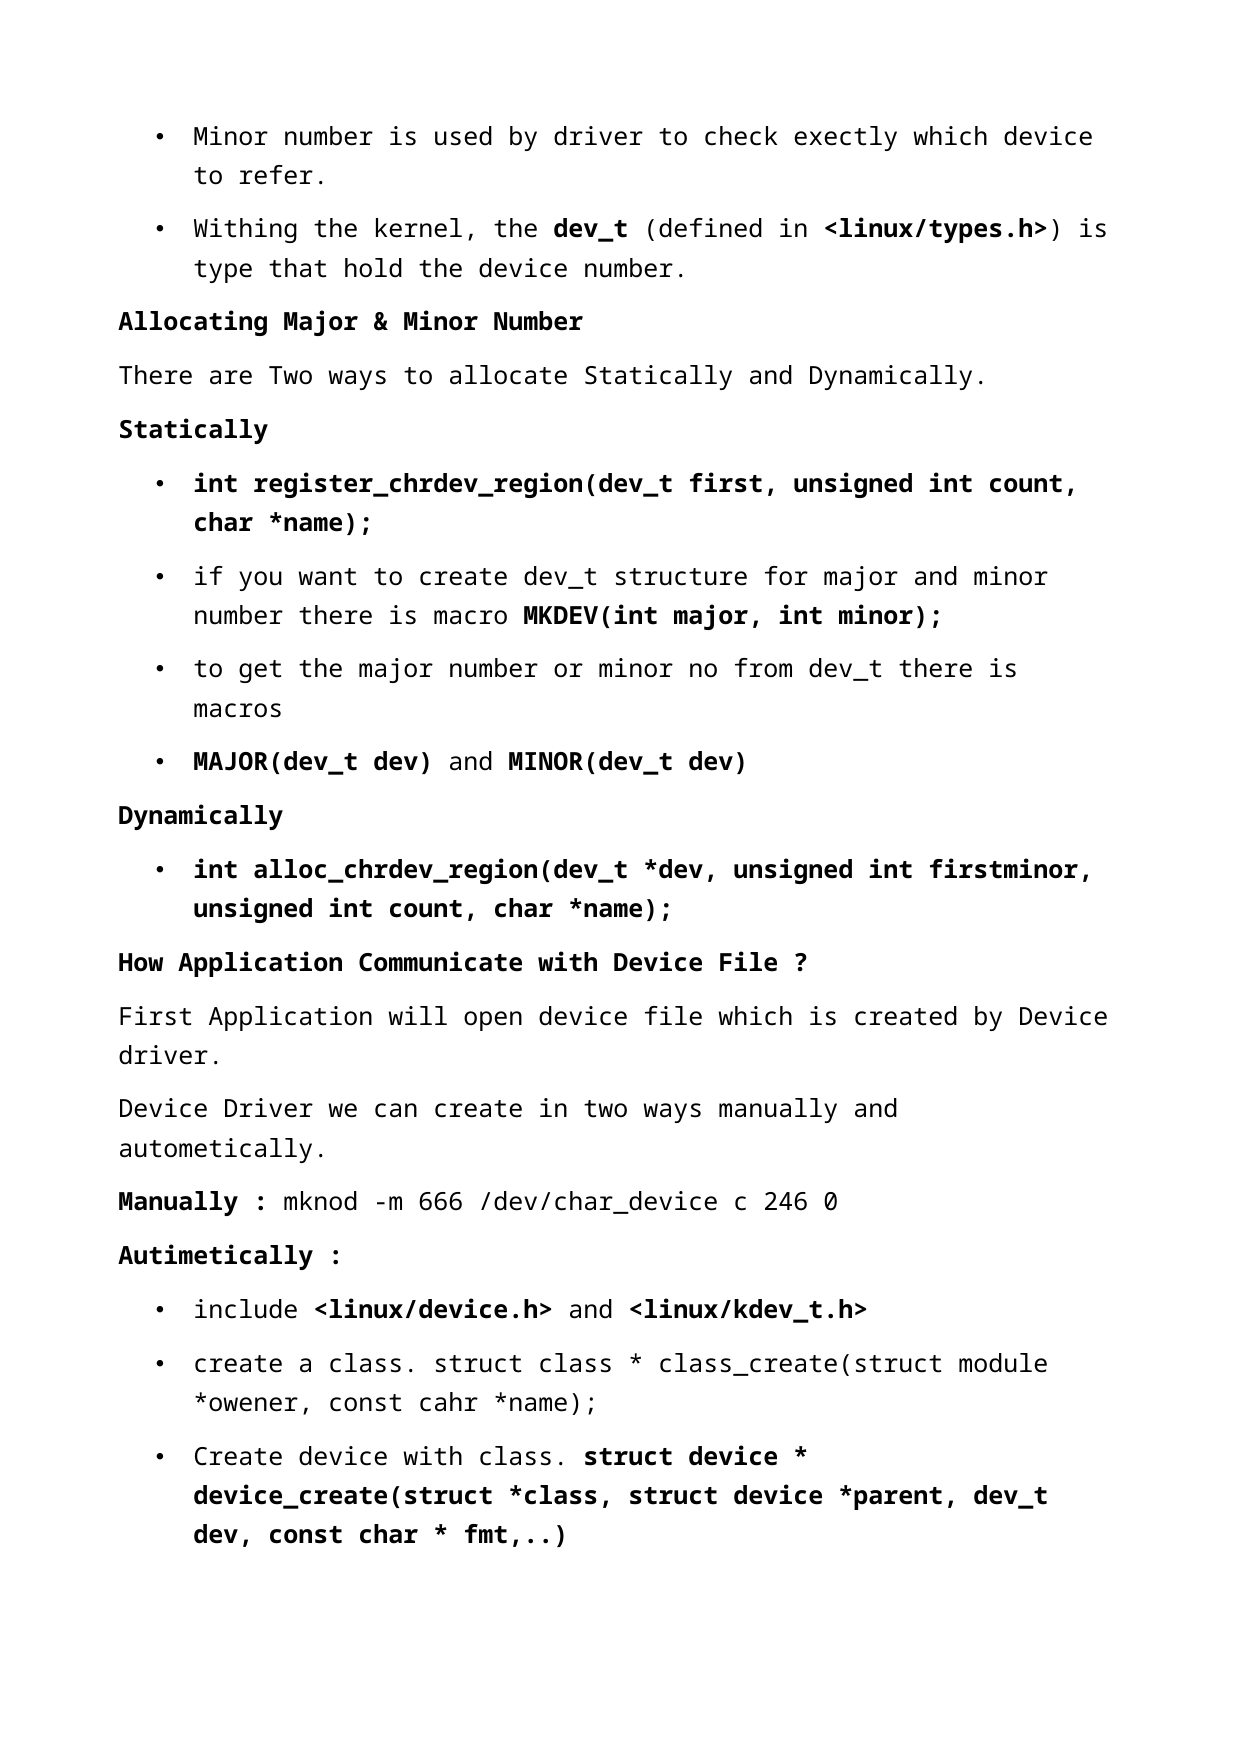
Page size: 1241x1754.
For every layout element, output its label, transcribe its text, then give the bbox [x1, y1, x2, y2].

text Statically [118, 411, 1122, 446]
list int register_chrdev_region(dev_t first, unsigned int count, char *name); [156, 465, 1122, 538]
list int alloc_chrdev_region(dev_t *dev, unsigned int firstminor, unsigned int count, char *name); [156, 851, 1122, 925]
text There are Two ways to allocate Statically and Dynamically. [118, 358, 1122, 392]
list Withing the kernel, the dev_t (defined in <linux/types.h>) is type that hold the device number. [156, 211, 1122, 284]
text Autimetically : [118, 1238, 1122, 1272]
text Manually : mknod -m 666 /dev/char_device c 246 0 [118, 1184, 1122, 1218]
list if you want to create dev_t structure for major and minor number there is macro MKDEV(int major, int minor); [156, 558, 1122, 631]
list include <linux/device.h> and <linux/kdev_t.h> [156, 1291, 1122, 1326]
list create a class. struct class * class_create(struct module *owener, const cahr *name); [156, 1345, 1122, 1418]
list MAJOR(dev_t dev) and MINOR(dev_t dev) [156, 744, 1122, 778]
text How Application Communicate with Device File ? [118, 944, 1122, 978]
text First Application will open device file which is created by Device driver. [118, 998, 1122, 1071]
list Create device with class. struct device * device_create(struct *class, struct device *parent, dev_t dev, const char * fmt,..) [156, 1438, 1122, 1551]
text Dynamically [118, 798, 1122, 832]
list to get the major number or minor no from dev_t there is macros [156, 651, 1122, 724]
text Device Driver we can create in two ways manually and autometically. [118, 1091, 1122, 1164]
text Allocating Major & Minor Number [118, 304, 1122, 338]
list Minor number is used by driver to check exectly which device to refer. [156, 118, 1122, 191]
